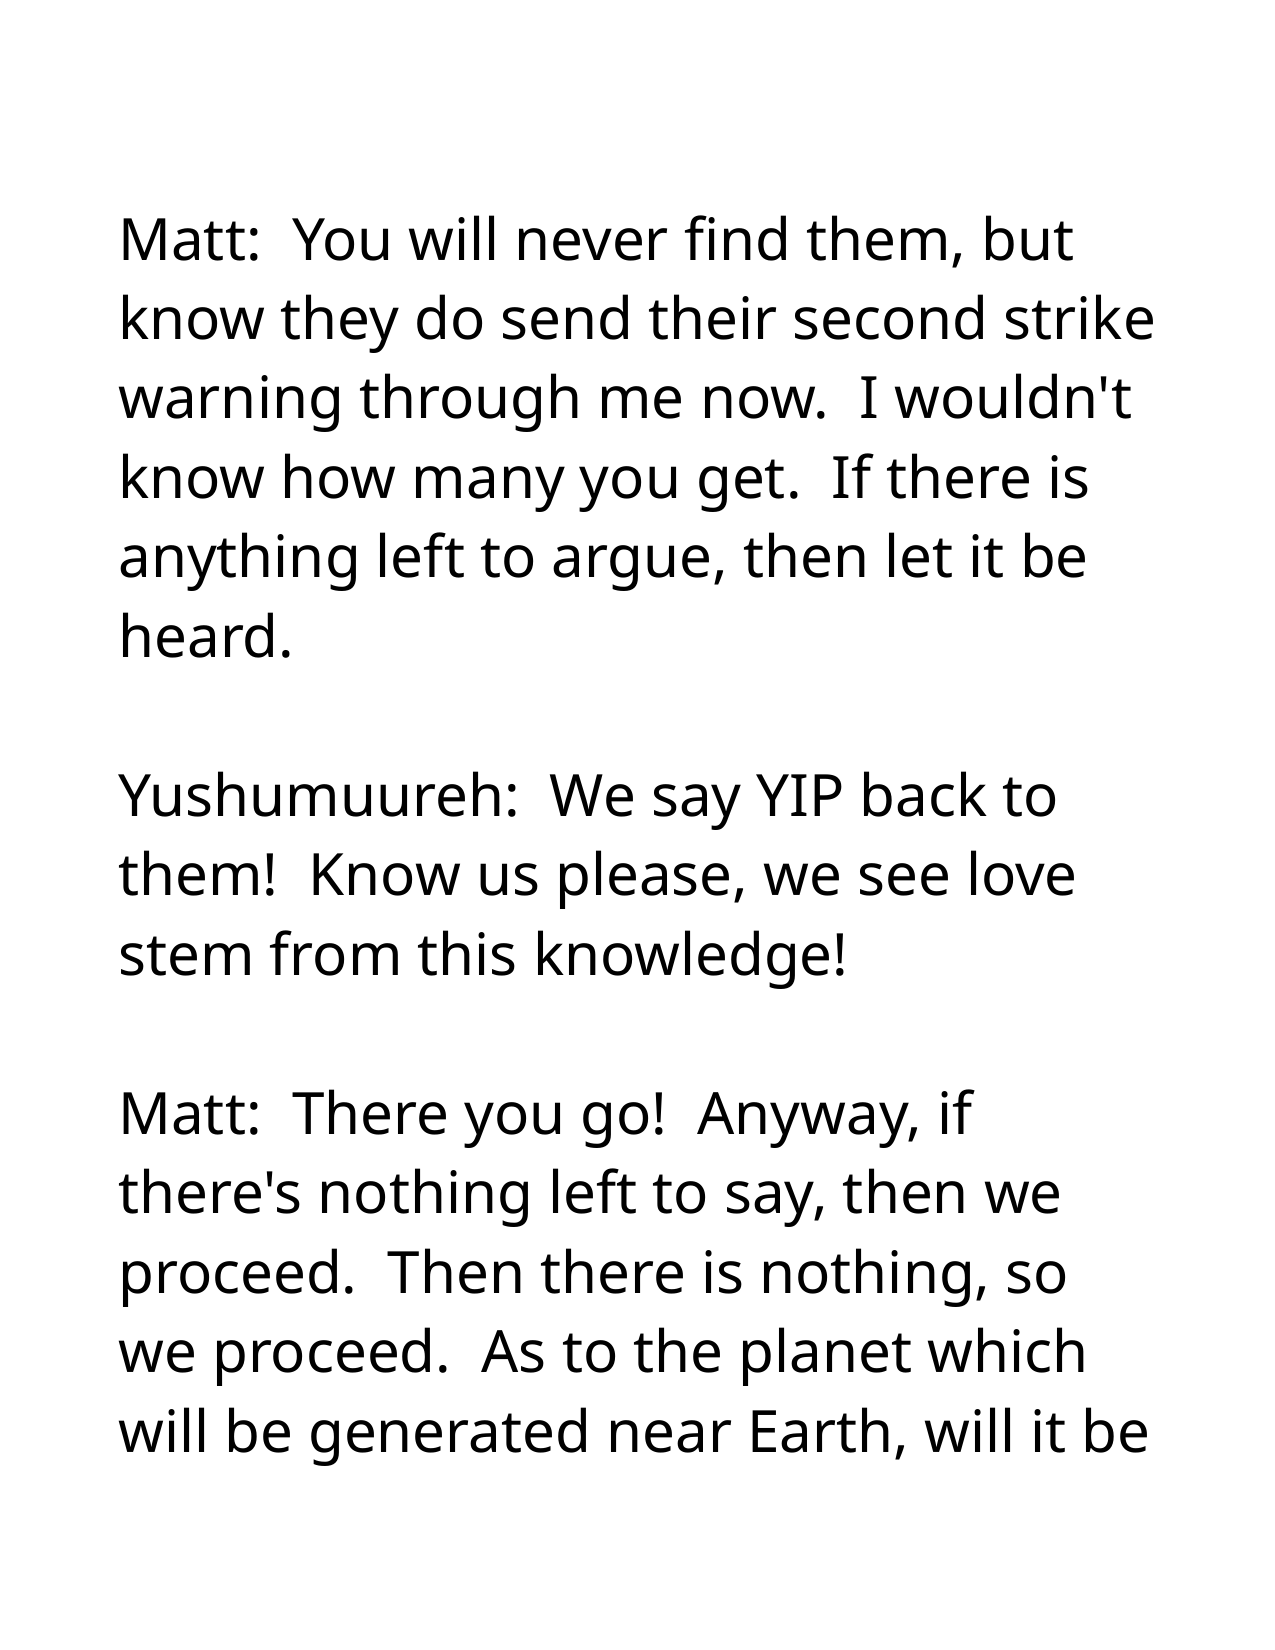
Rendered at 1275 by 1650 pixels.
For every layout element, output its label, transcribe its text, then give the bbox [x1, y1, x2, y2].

text Matt: You will never find them, but know they do send their second strike warning through me now. I wouldn't know how many you get. If there is anything left to argue, then let it be heard. [118, 198, 1157, 674]
text Matt: There you go! Anyway, if there's nothing left to say, then we proceed. Then there is nothing, so we proceed. As to the planet which will be generated near Earth, will it be [118, 1072, 1157, 1469]
text Yushumuureh: We say YIP back to them! Know us please, we see love stem from this knowledge! [118, 754, 1157, 992]
